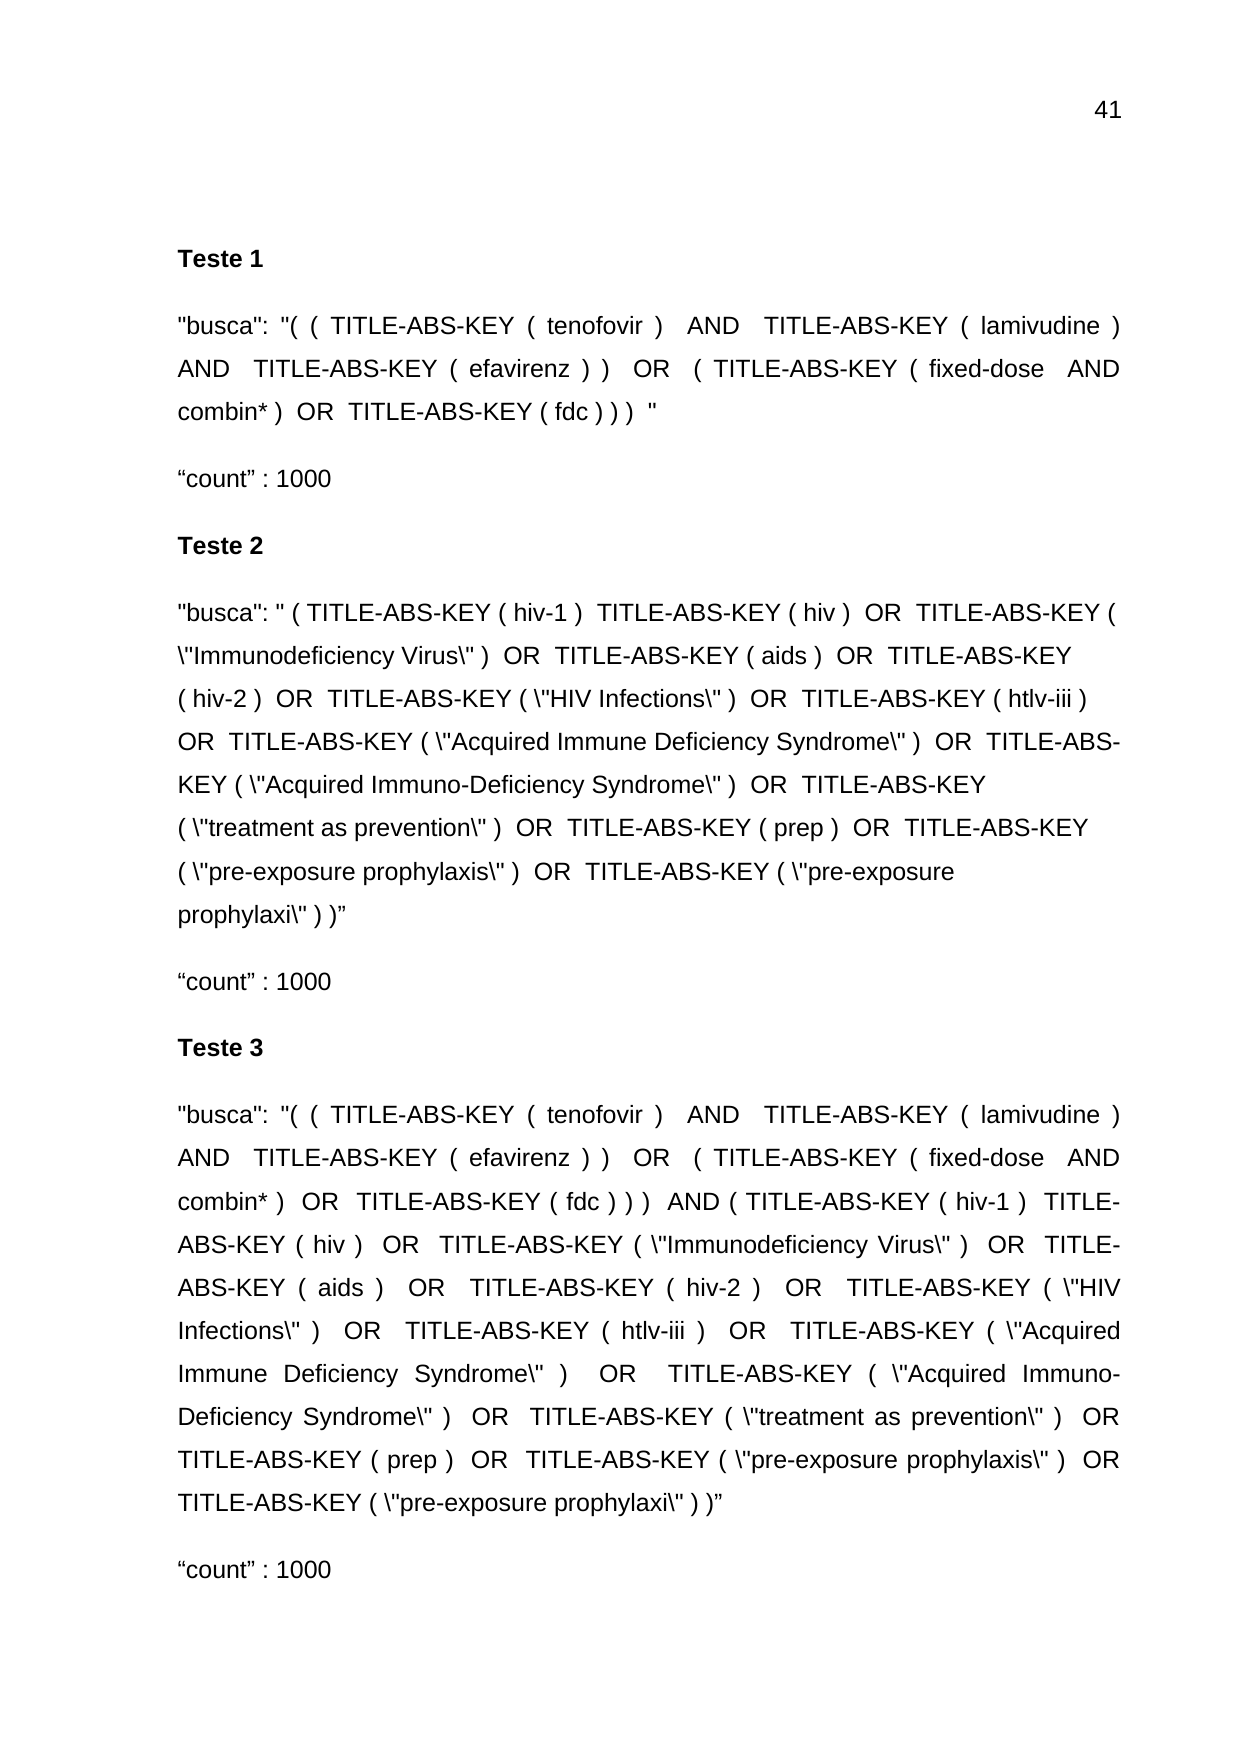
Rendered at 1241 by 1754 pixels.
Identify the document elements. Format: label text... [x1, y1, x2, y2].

text Teste 2 [177, 531, 1122, 560]
text "busca": "( ( TITLE-ABS-KEY ( tenofovir ) AND TITLE-ABS-KEY ( lamivudine ) AND TITLE-ABS-KEY ( efavirenz ) ) OR ( TITLE-ABS-KEY ( fixed-dose AND combin* ) OR TITLE-ABS-KEY ( fdc ) ) ) AND ( TITLE-ABS-KEY ( hiv-1 ) TITLE-ABS-KEY ( hiv ) OR TITLE-ABS-KEY ( \"Immunodeficiency Virus\" ) OR TITLE-ABS-KEY ( aids ) OR TITLE-ABS-KEY ( hiv-2 ) OR TITLE-ABS-KEY ( \"HIV Infections\" ) OR TITLE-ABS-KEY ( htlv-iii ) OR TITLE-ABS-KEY ( \"Acquired Immune Deficiency Syndrome\" ) OR TITLE-ABS-KEY ( \"Acquired Immuno-Deficiency Syndrome\" ) OR TITLE-ABS-KEY ( \"treatment as prevention\" ) OR TITLE-ABS-KEY ( prep ) OR TITLE-ABS-KEY ( \"pre-exposure prophylaxis\" ) OR TITLE-ABS-KEY ( \"pre-exposure prophylaxi\" ) )” [177, 1100, 1122, 1517]
text “count” : 1000 [177, 967, 1122, 995]
text Teste 3 [177, 1033, 1122, 1062]
text Teste 1 [177, 244, 1122, 273]
text "busca": "( ( TITLE-ABS-KEY ( tenofovir ) AND TITLE-ABS-KEY ( lamivudine ) AND TITLE-ABS-KEY ( efavirenz ) ) OR ( TITLE-ABS-KEY ( fixed-dose AND combin* ) OR TITLE-ABS-KEY ( fdc ) ) ) " [177, 311, 1122, 426]
text "busca": " ( TITLE-ABS-KEY ( hiv-1 ) TITLE-ABS-KEY ( hiv ) OR TITLE-ABS-KEY ( \"Immunodeficiency Virus\" ) OR TITLE-ABS-KEY ( aids ) OR TITLE-ABS-KEY ( hiv-2 ) OR TITLE-ABS-KEY ( \"HIV Infections\" ) OR TITLE-ABS-KEY ( htlv-iii ) OR TITLE-ABS-KEY ( \"Acquired Immune Deficiency Syndrome\" ) OR TITLE-ABS-KEY ( \"Acquired Immuno-Deficiency Syndrome\" ) OR TITLE-ABS-KEY ( \"treatment as prevention\" ) OR TITLE-ABS-KEY ( prep ) OR TITLE-ABS-KEY ( \"pre-exposure prophylaxis\" ) OR TITLE-ABS-KEY ( \"pre-exposure prophylaxi\" ) )” [177, 598, 1122, 928]
text “count” : 1000 [177, 1555, 1122, 1584]
text “count” : 1000 [177, 464, 1122, 493]
